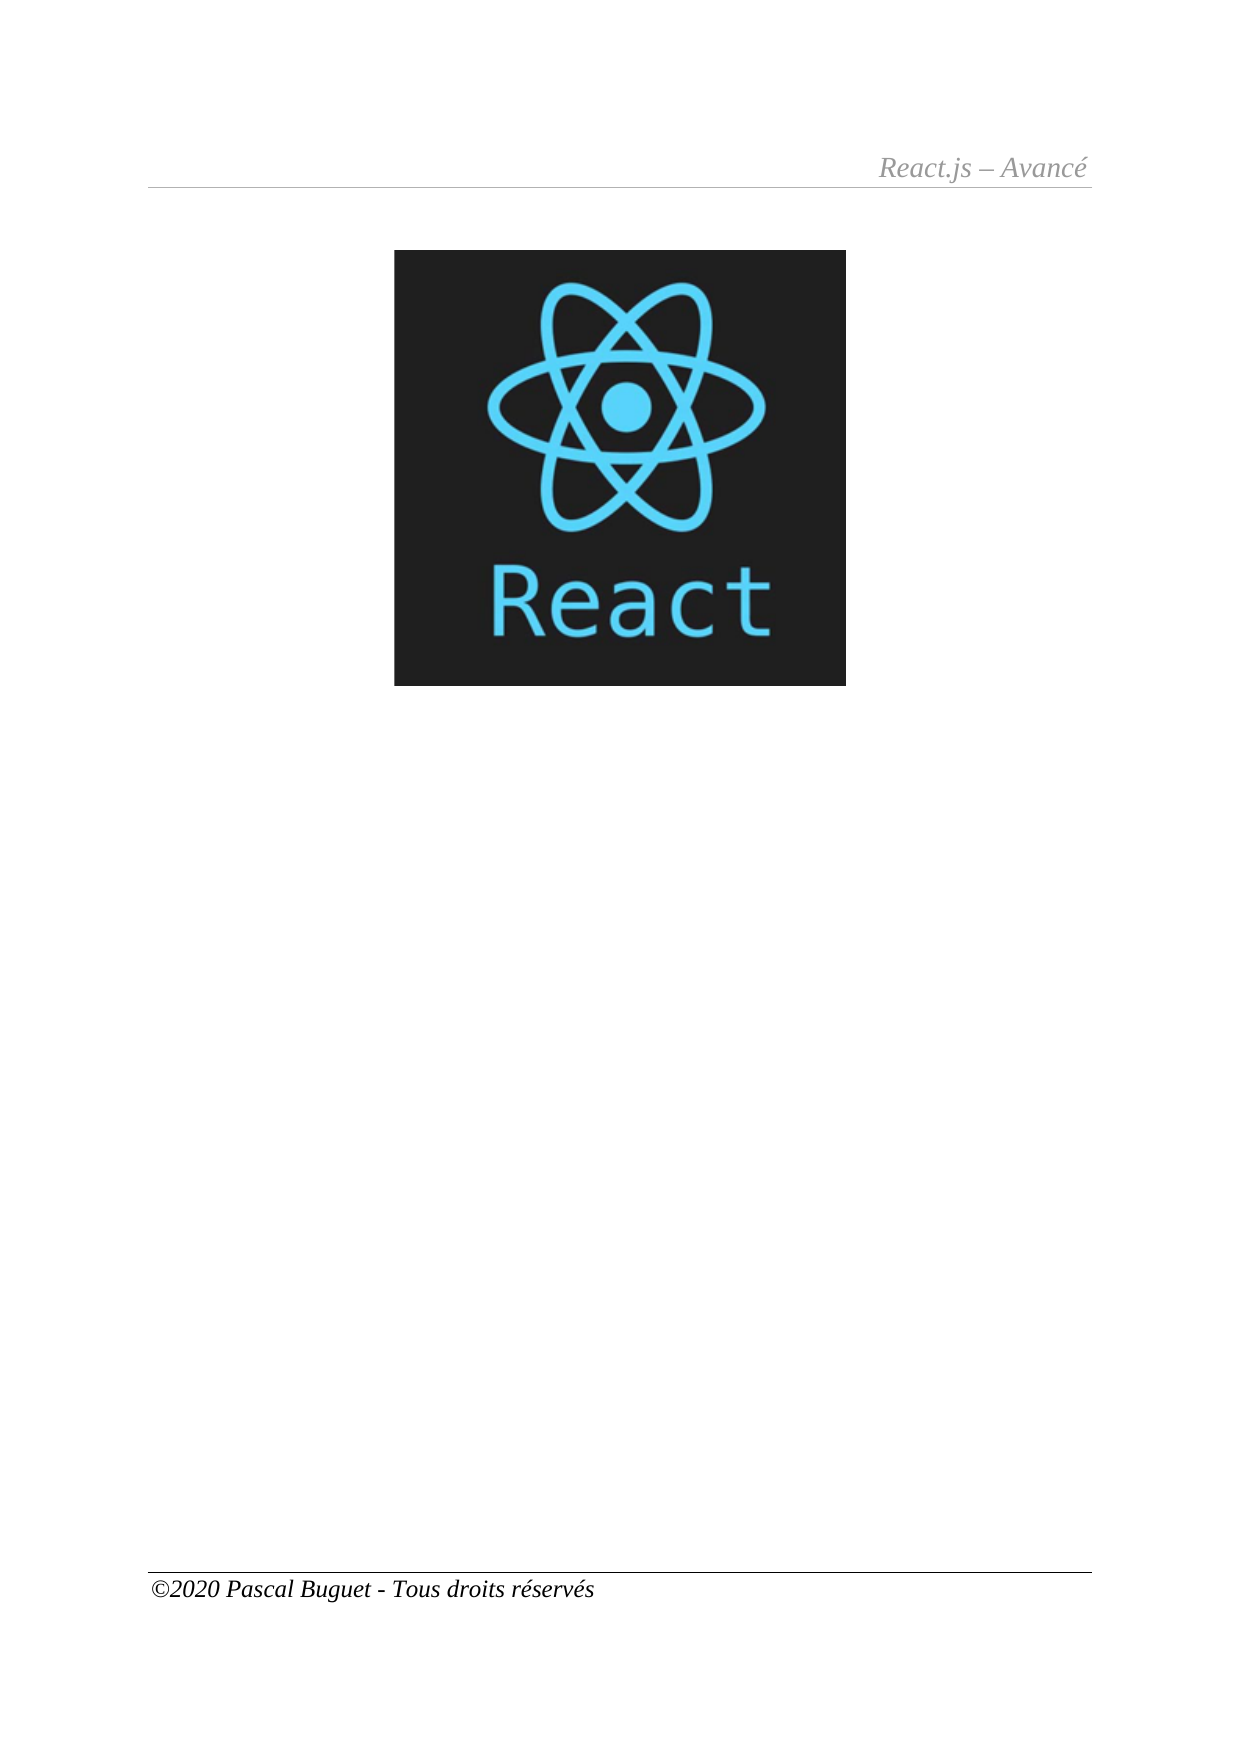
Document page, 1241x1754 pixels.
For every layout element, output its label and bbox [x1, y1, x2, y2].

picture [394, 250, 846, 686]
